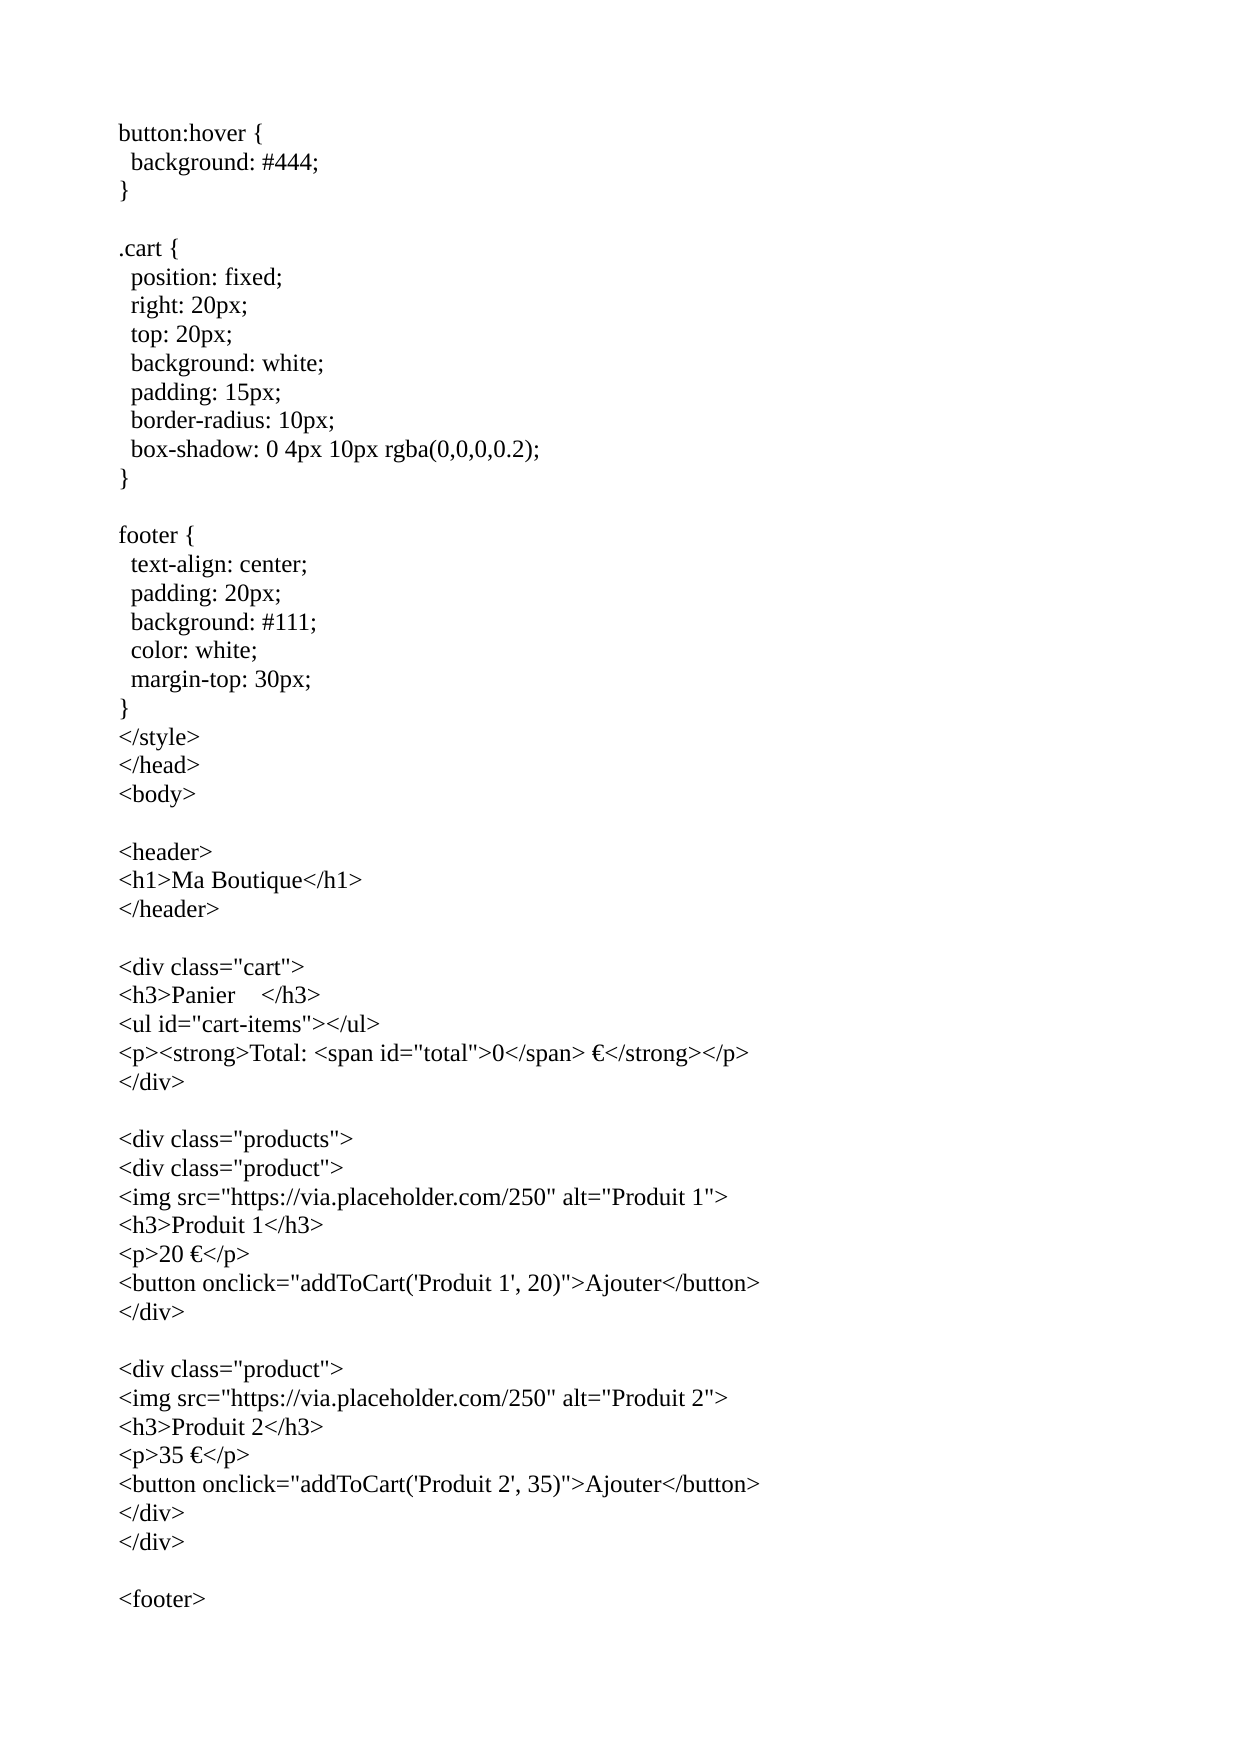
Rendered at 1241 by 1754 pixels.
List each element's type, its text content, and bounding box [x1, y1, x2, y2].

text </head> [118, 751, 1122, 779]
text <div class="product"> [118, 1354, 1122, 1383]
text </div> [118, 1067, 1122, 1096]
text </div> [118, 1297, 1122, 1326]
text <p>20 €</p> [118, 1239, 1122, 1268]
text } [118, 693, 1122, 722]
text box-shadow: 0 4px 10px rgba(0,0,0,0.2); [118, 434, 1122, 463]
text <button onclick="addToCart('Produit 1', 20)">Ajouter</button> [118, 1268, 1122, 1297]
text <p><strong>Total: <span id="total">0</span> €</strong></p> [118, 1038, 1122, 1067]
text border-radius: 10px; [118, 406, 1122, 434]
text background: #111; [118, 607, 1122, 636]
text button:hover { [118, 118, 1122, 147]
text <div class="products"> [118, 1124, 1122, 1153]
text background: #444; [118, 147, 1122, 176]
text <footer> [118, 1584, 1122, 1613]
text right: 20px; [118, 291, 1122, 319]
text text-align: center; [118, 549, 1122, 578]
text <img src="https://via.placeholder.com/250" alt="Produit 2"> [118, 1383, 1122, 1412]
text <h3>Panier 🛒</h3> [118, 981, 1122, 1009]
text <p>35 €</p> [118, 1441, 1122, 1469]
text <button onclick="addToCart('Produit 2', 35)">Ajouter</button> [118, 1469, 1122, 1498]
text <h3>Produit 2</h3> [118, 1412, 1122, 1441]
text padding: 15px; [118, 377, 1122, 406]
text } [118, 463, 1122, 492]
text position: fixed; [118, 262, 1122, 291]
text } [118, 176, 1122, 204]
text <h3>Produit 1</h3> [118, 1211, 1122, 1239]
text </div> [118, 1498, 1122, 1527]
text </style> [118, 722, 1122, 751]
text <h1>Ma Boutique</h1> [118, 866, 1122, 894]
text <div class="cart"> [118, 952, 1122, 981]
text padding: 20px; [118, 578, 1122, 607]
text color: white; [118, 636, 1122, 664]
text <header> [118, 837, 1122, 866]
text <div class="product"> [118, 1153, 1122, 1182]
text </header> [118, 894, 1122, 923]
text <body> [118, 779, 1122, 808]
text <ul id="cart-items"></ul> [118, 1009, 1122, 1038]
text .cart { [118, 233, 1122, 262]
text margin-top: 30px; [118, 664, 1122, 693]
text </div> [118, 1527, 1122, 1556]
text top: 20px; [118, 319, 1122, 348]
text footer { [118, 521, 1122, 549]
text <img src="https://via.placeholder.com/250" alt="Produit 1"> [118, 1182, 1122, 1211]
text background: white; [118, 348, 1122, 377]
